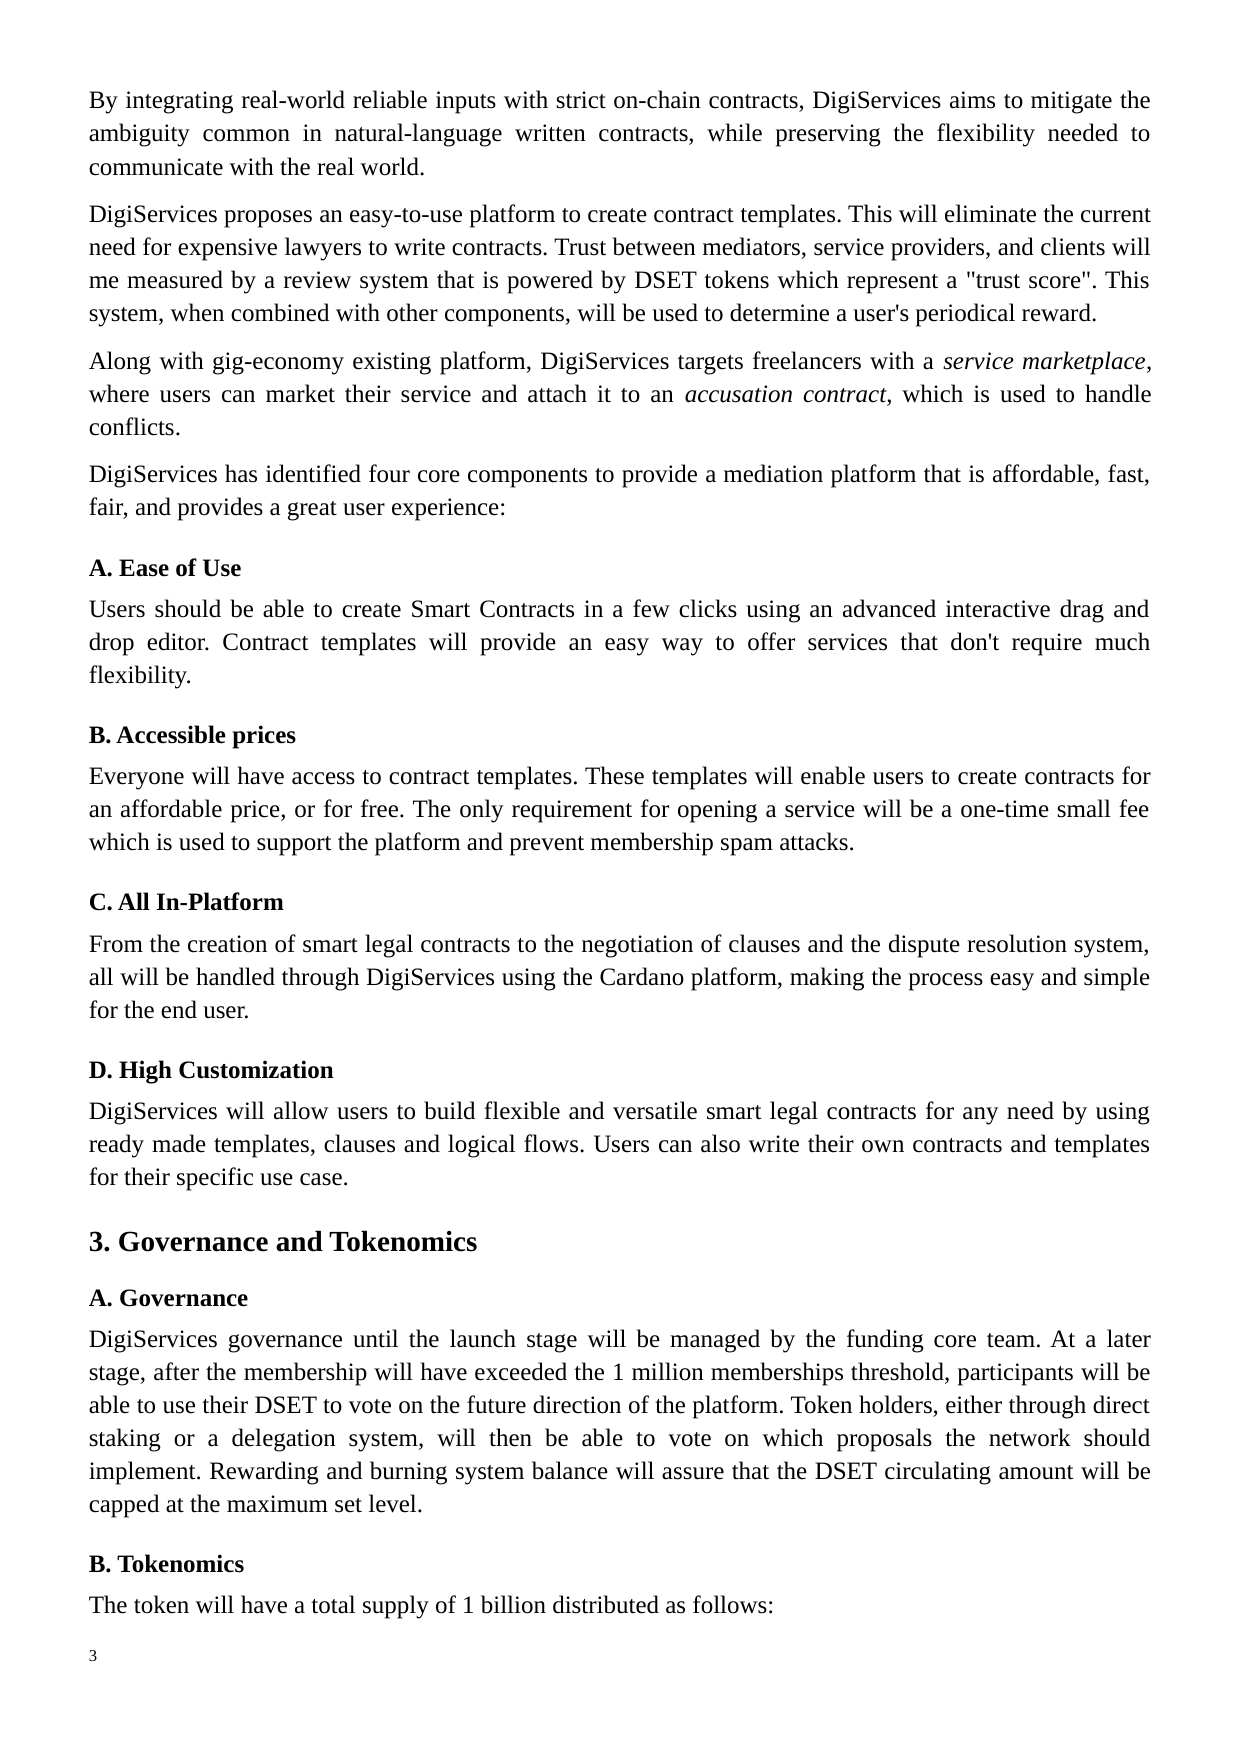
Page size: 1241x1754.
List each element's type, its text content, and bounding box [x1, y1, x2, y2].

subtitle A. Governance [88, 1283, 1152, 1312]
text By integrating real-world reliable inputs with strict on-chain contracts, DigiServices aims to mitigate the ambiguity common in natural-language written contracts, while preserving the flexibility needed to communicate with the real world. [88, 86, 1152, 180]
subtitle A. Ease of Use [88, 553, 1152, 581]
text Everyone will have access to contract templates. These templates will enable users to create contracts for an affordable price, or for free. The only requirement for opening a service will be a one-time small fee which is used to support the platform and prevent membership spam attacks. [88, 761, 1152, 856]
text Along with gig-economy existing platform, DigiServices targets freelancers with a service marketplace, where users can market their service and attach it to an accusation contract, which is used to handle conflicts. [88, 346, 1152, 441]
text The token will have a total supply of 1 billion distributed as follows: [88, 1591, 1152, 1619]
subtitle C. All In-Platform [88, 887, 1152, 916]
subtitle B. Tokenomics [88, 1549, 1152, 1578]
subtitle 3. Governance and Tokenomics [88, 1224, 1152, 1258]
text DigiServices proposes an easy-to-use platform to create contract templates. This will eliminate the current need for expensive lawyers to write contracts. Trust between mediators, service providers, and clients will me measured by a review system that is powered by DSET tokens which represent a "trust score". This system, when combined with other components, will be used to determine a user's periodical reward. [88, 199, 1152, 327]
text Users should be able to create Smart Contracts in a few clicks using an advanced interactive drag and drop editor. Contract templates will provide an easy way to offer services that don't require much flexibility. [88, 594, 1152, 689]
subtitle D. High Customization [88, 1055, 1152, 1083]
text From the creation of smart legal contracts to the negotiation of clauses and the dispute resolution system, all will be handled through DigiServices using the Cardano platform, making the process easy and simple for the end user. [88, 929, 1152, 1023]
text DigiServices will allow users to build flexible and versatile smart legal contracts for any need by using ready made templates, clauses and logical flows. Users can also write their own contracts and templates for their specific use case. [88, 1096, 1152, 1191]
text DigiServices governance until the launch stage will be managed by the funding core team. At a later stage, after the membership will have exceeded the 1 million memberships threshold, participants will be able to use their DSET to vote on the future direction of the platform. Token holders, either through direct staking or a delegation system, will then be able to vote on which proposals the network should implement. Rewarding and burning system balance will assure that the DSET circulating amount will be capped at the maximum set level. [88, 1324, 1152, 1518]
subtitle B. Accessible prices [88, 720, 1152, 749]
text DigiServices has identified four core components to provide a mediation platform that is affordable, fast, fair, and provides a great user experience: [88, 459, 1152, 521]
